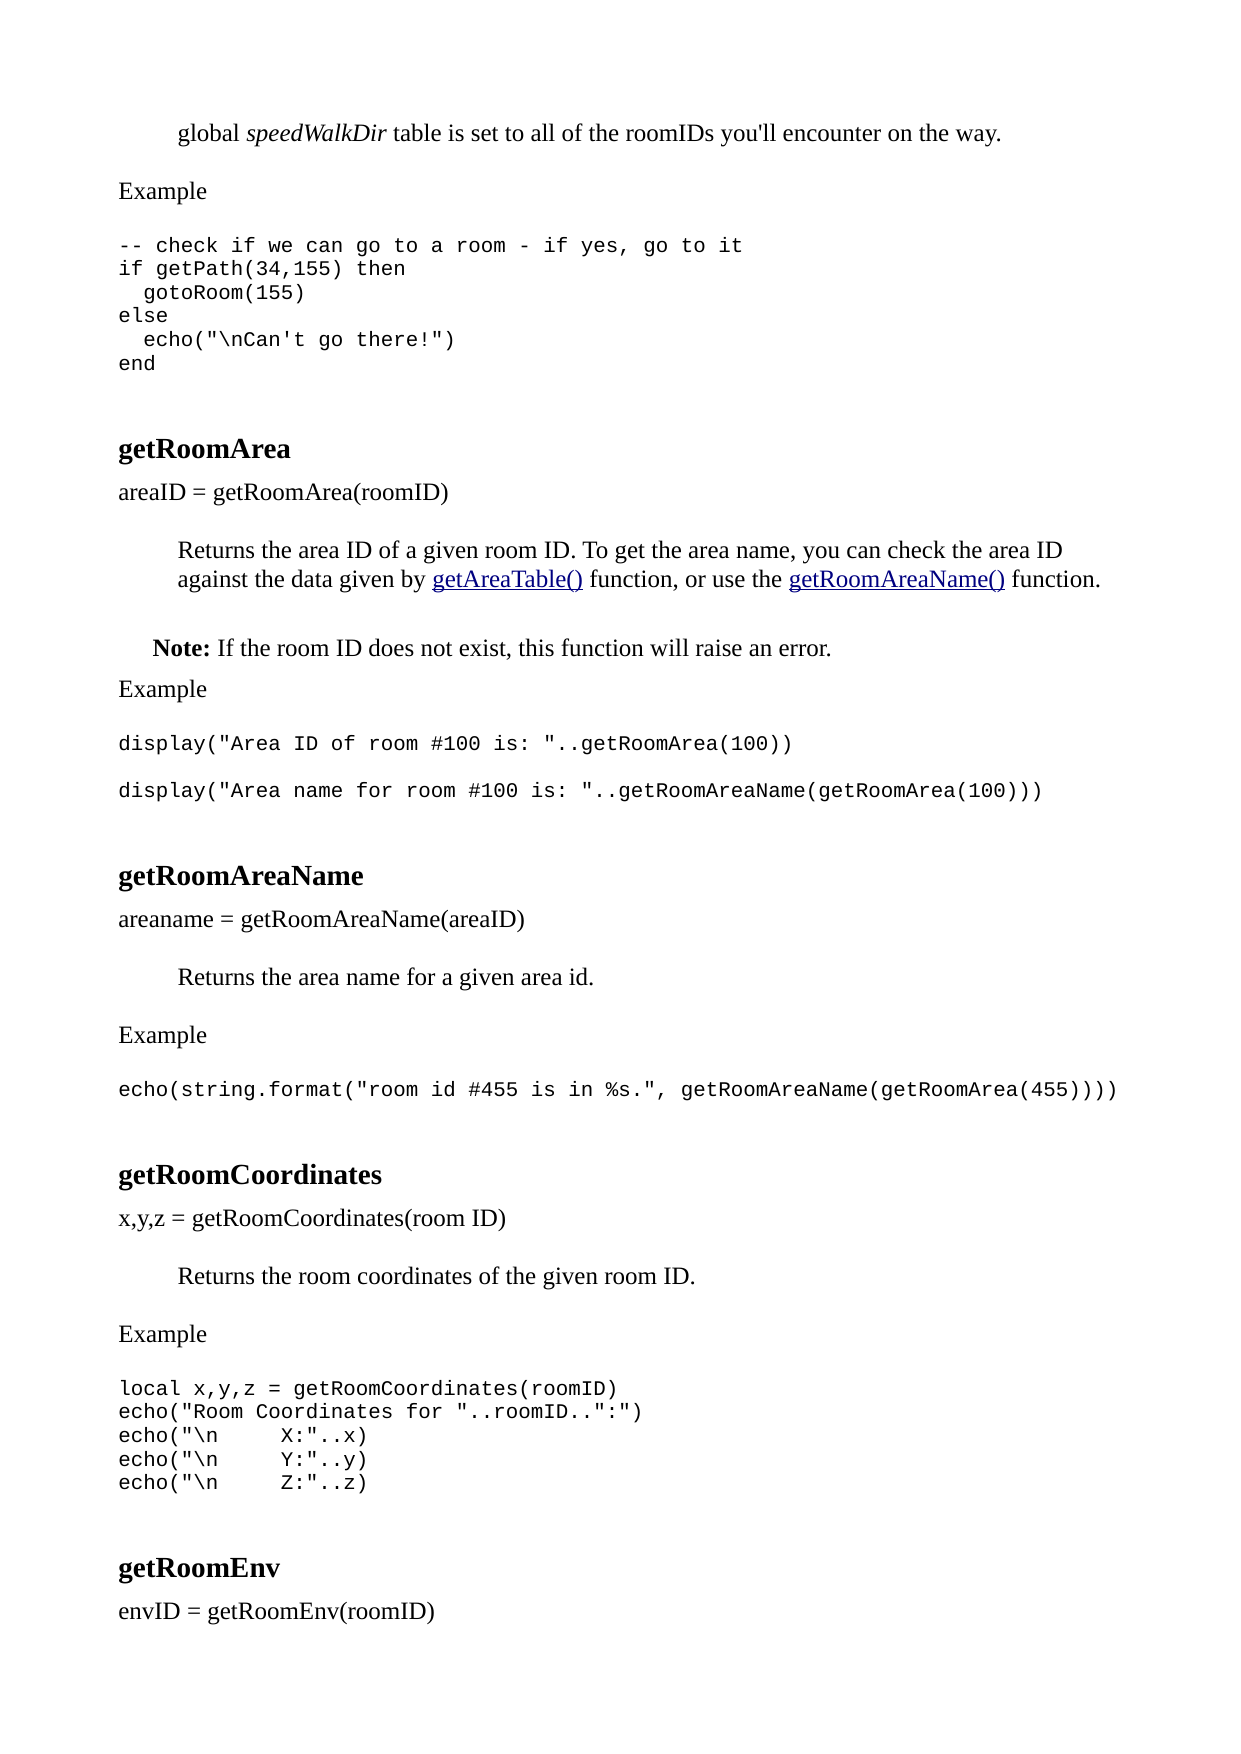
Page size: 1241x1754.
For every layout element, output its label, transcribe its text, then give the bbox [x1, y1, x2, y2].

text echo("\n X:"..x) [118, 1425, 1122, 1449]
list global speedWalkDir table is set to all of the roomIDs you'll encounter on the way. [177, 118, 1122, 147]
subtitle Example [118, 674, 1122, 703]
subtitle envID = getRoomEnv(roomID) [118, 1596, 1122, 1625]
text echo("\nCan't go there!") [118, 329, 1122, 353]
text echo("\n Y:"..y) [118, 1449, 1122, 1472]
subtitle Example [118, 176, 1122, 205]
text end [118, 353, 1122, 376]
text Note: If the room ID does not exist, this function will raise an error. [118, 622, 1122, 662]
text echo("\n Z:"..z) [118, 1472, 1122, 1496]
text echo("Room Coordinates for "..roomID..":") [118, 1401, 1122, 1425]
subtitle x,y,z = getRoomCoordinates(room ID) [118, 1203, 1122, 1232]
subtitle areaID = getRoomArea(roomID) [118, 477, 1122, 506]
subtitle getRoomArea [118, 431, 1122, 464]
list Returns the area ID of a given room ID. To get the area name, you can check the area ID against the data given by getAreaTable() function, or use the getRoomAreaName() function. [177, 535, 1122, 593]
subtitle getRoomCoordinates [118, 1157, 1122, 1191]
text display("Area ID of room #100 is: "..getRoomArea(100)) [118, 733, 1122, 756]
subtitle Example [118, 1021, 1122, 1049]
text local x,y,z = getRoomCoordinates(roomID) [118, 1378, 1122, 1401]
text gotoRoom(155) [118, 282, 1122, 306]
subtitle areaname = getRoomAreaName(areaID) [118, 904, 1122, 933]
text echo(string.format("room id #455 is in %s.", getRoomAreaName(getRoomArea(455)))) [118, 1079, 1122, 1102]
list Returns the room coordinates of the given room ID. [177, 1261, 1122, 1290]
subtitle getRoomAreaName [118, 858, 1122, 892]
text if getPath(34,155) then [118, 258, 1122, 282]
subtitle getRoomEnv [118, 1550, 1122, 1584]
text else [118, 306, 1122, 329]
text display("Area name for room #100 is: "..getRoomAreaName(getRoomArea(100))) [118, 780, 1122, 804]
subtitle Example [118, 1319, 1122, 1348]
text -- check if we can go to a room - if yes, go to it [118, 234, 1122, 258]
list Returns the area name for a given area id. [177, 962, 1122, 991]
